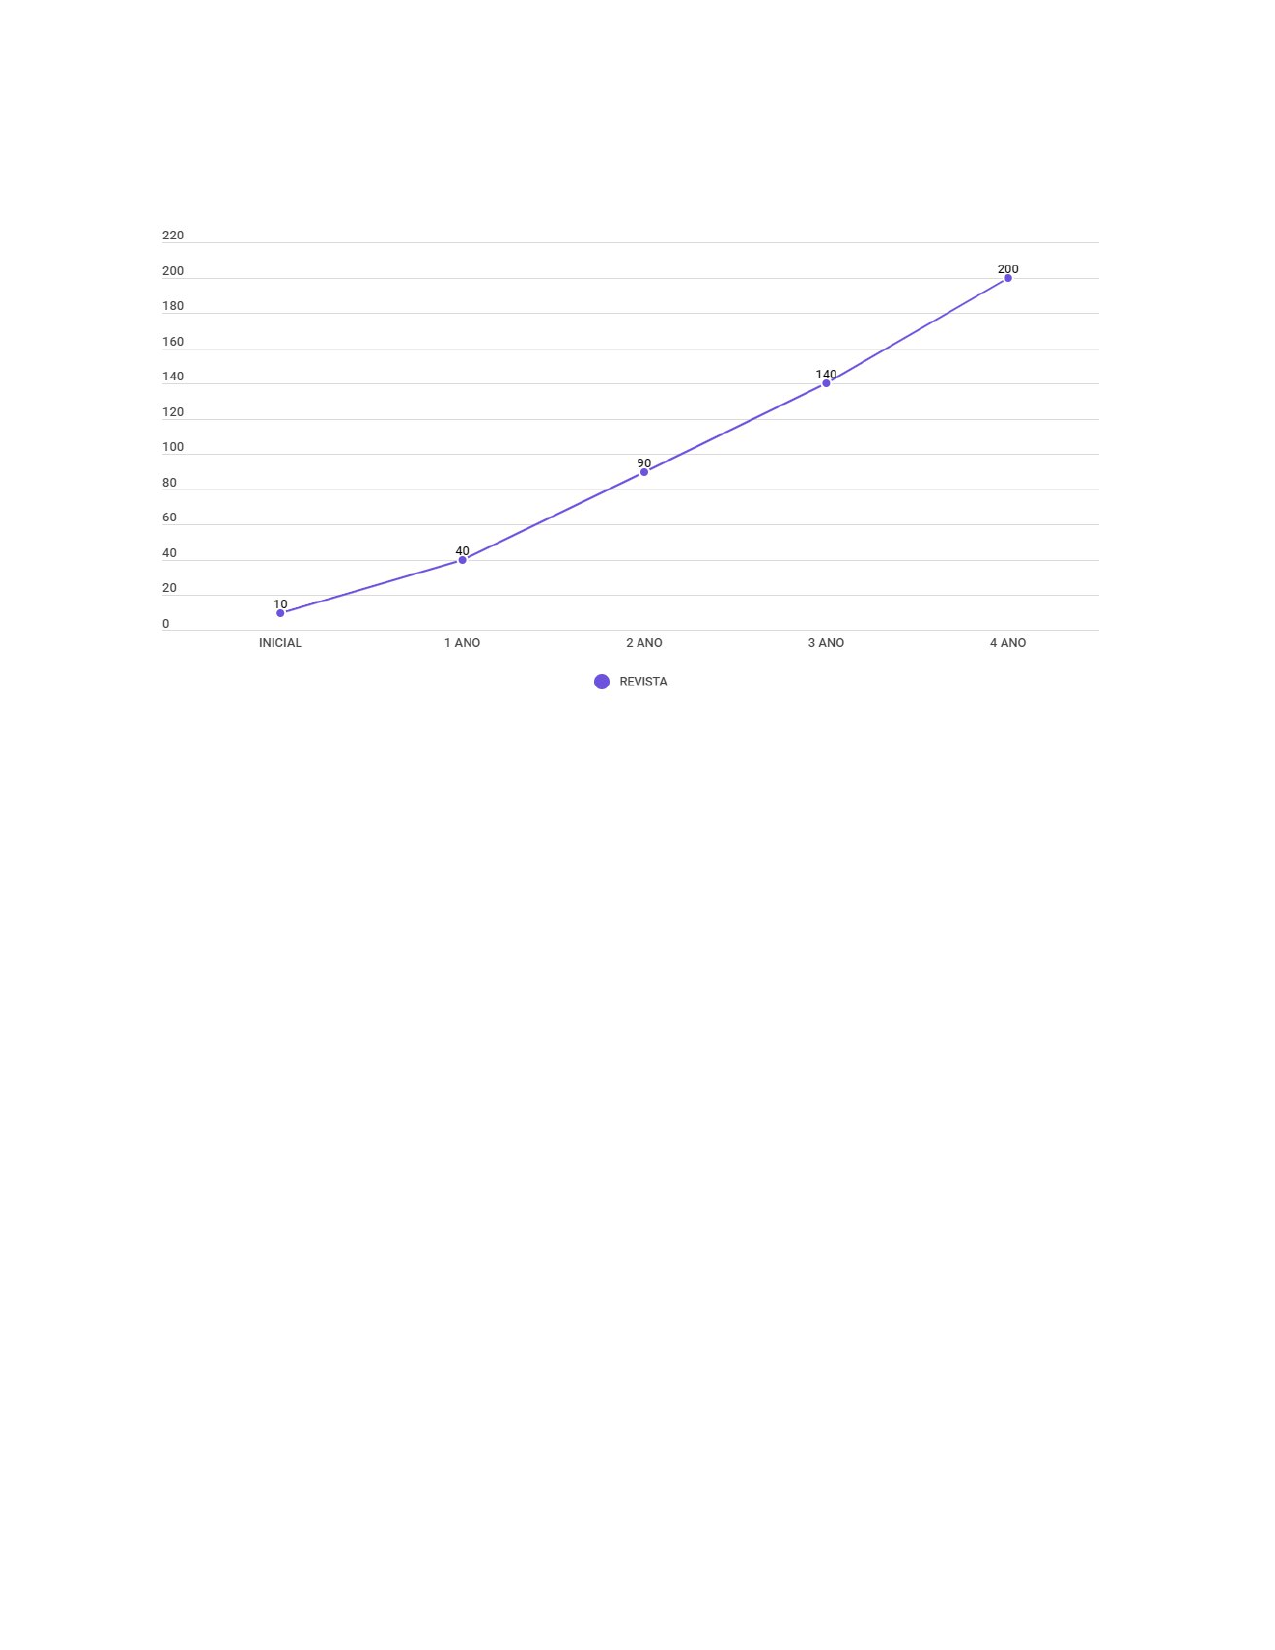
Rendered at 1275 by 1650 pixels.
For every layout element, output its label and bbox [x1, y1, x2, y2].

picture [133, 209, 1173, 714]
